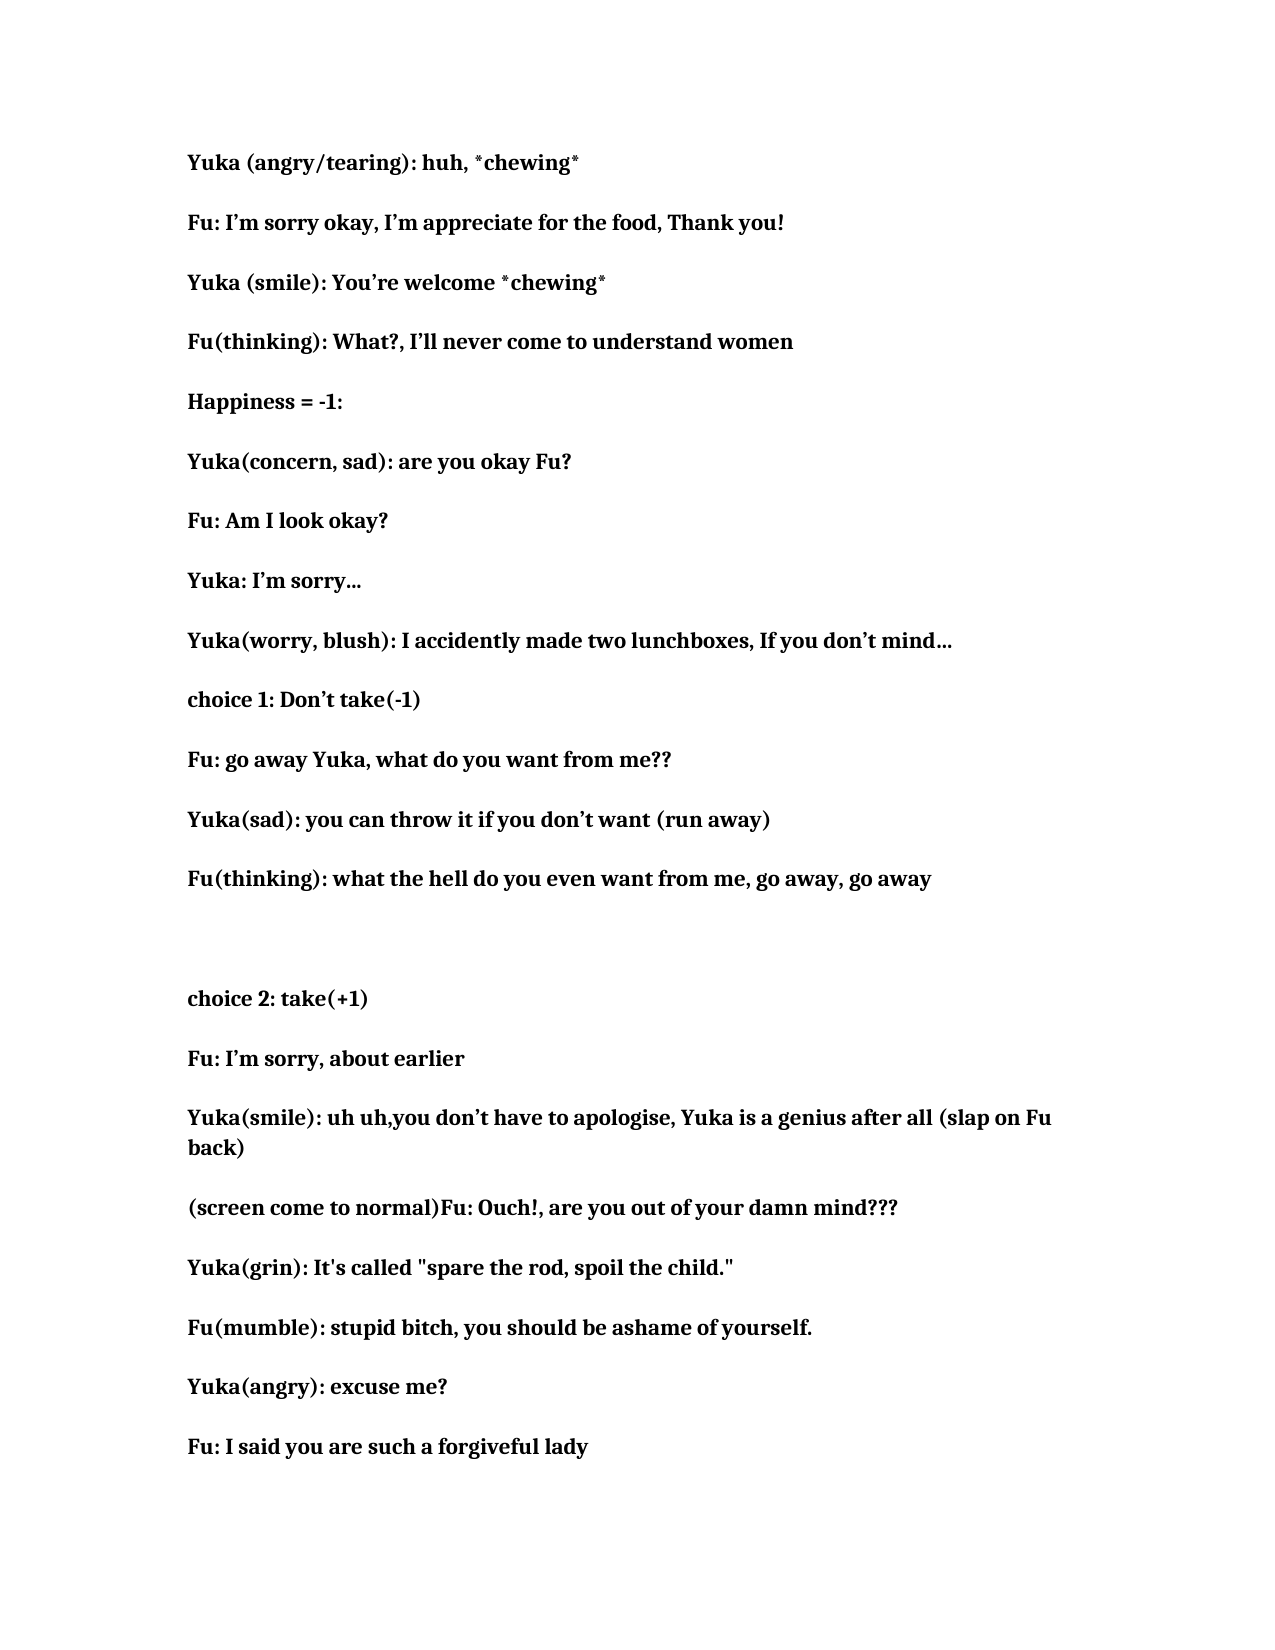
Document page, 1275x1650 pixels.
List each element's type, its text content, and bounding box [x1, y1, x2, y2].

text choice 2: take(+1) [187, 986, 1087, 1012]
text Yuka: I’m sorry... [187, 568, 1087, 594]
text (screen come to normal)Fu: Ouch!, are you out of your damn mind??? [187, 1195, 1087, 1221]
text Yuka(sad): you can throw it if you don’t want (run away) [187, 807, 1087, 833]
text Fu: I’m sorry okay, I’m appreciate for the food, Thank you! [187, 210, 1087, 236]
text Yuka(grin): It's called "spare the rod, spoil the child." [187, 1254, 1087, 1281]
text Yuka (angry/tearing): huh, *chewing* [187, 150, 1087, 176]
text Fu(mumble): stupid bitch, you should be ashame of yourself. [187, 1314, 1087, 1341]
text Yuka(angry): excuse me? [187, 1374, 1087, 1400]
text Fu: Am I look okay? [187, 508, 1087, 534]
text Fu(thinking): what the hell do you even want from me, go away, go away [187, 866, 1087, 893]
text Fu: I’m sorry, about earlier [187, 1045, 1087, 1072]
text Happiness = -1: [187, 389, 1087, 415]
text Yuka(concern, sad): are you okay Fu? [187, 448, 1087, 475]
text Fu(thinking): What?, I’ll never come to understand women [187, 329, 1087, 355]
text Yuka(smile): uh uh,you don’t have to apologise, Yuka is a genius after all (slap on Fu back) [187, 1105, 1087, 1162]
text Yuka(worry, blush): I accidently made two lunchboxes, If you don’t mind… [187, 627, 1087, 654]
text choice 1: Don’t take(-1) [187, 687, 1087, 713]
text Fu: I said you are such a forgiveful lady [187, 1434, 1087, 1460]
text Fu: go away Yuka, what do you want from me?? [187, 747, 1087, 773]
text Yuka (smile): You’re welcome *chewing* [187, 269, 1087, 296]
